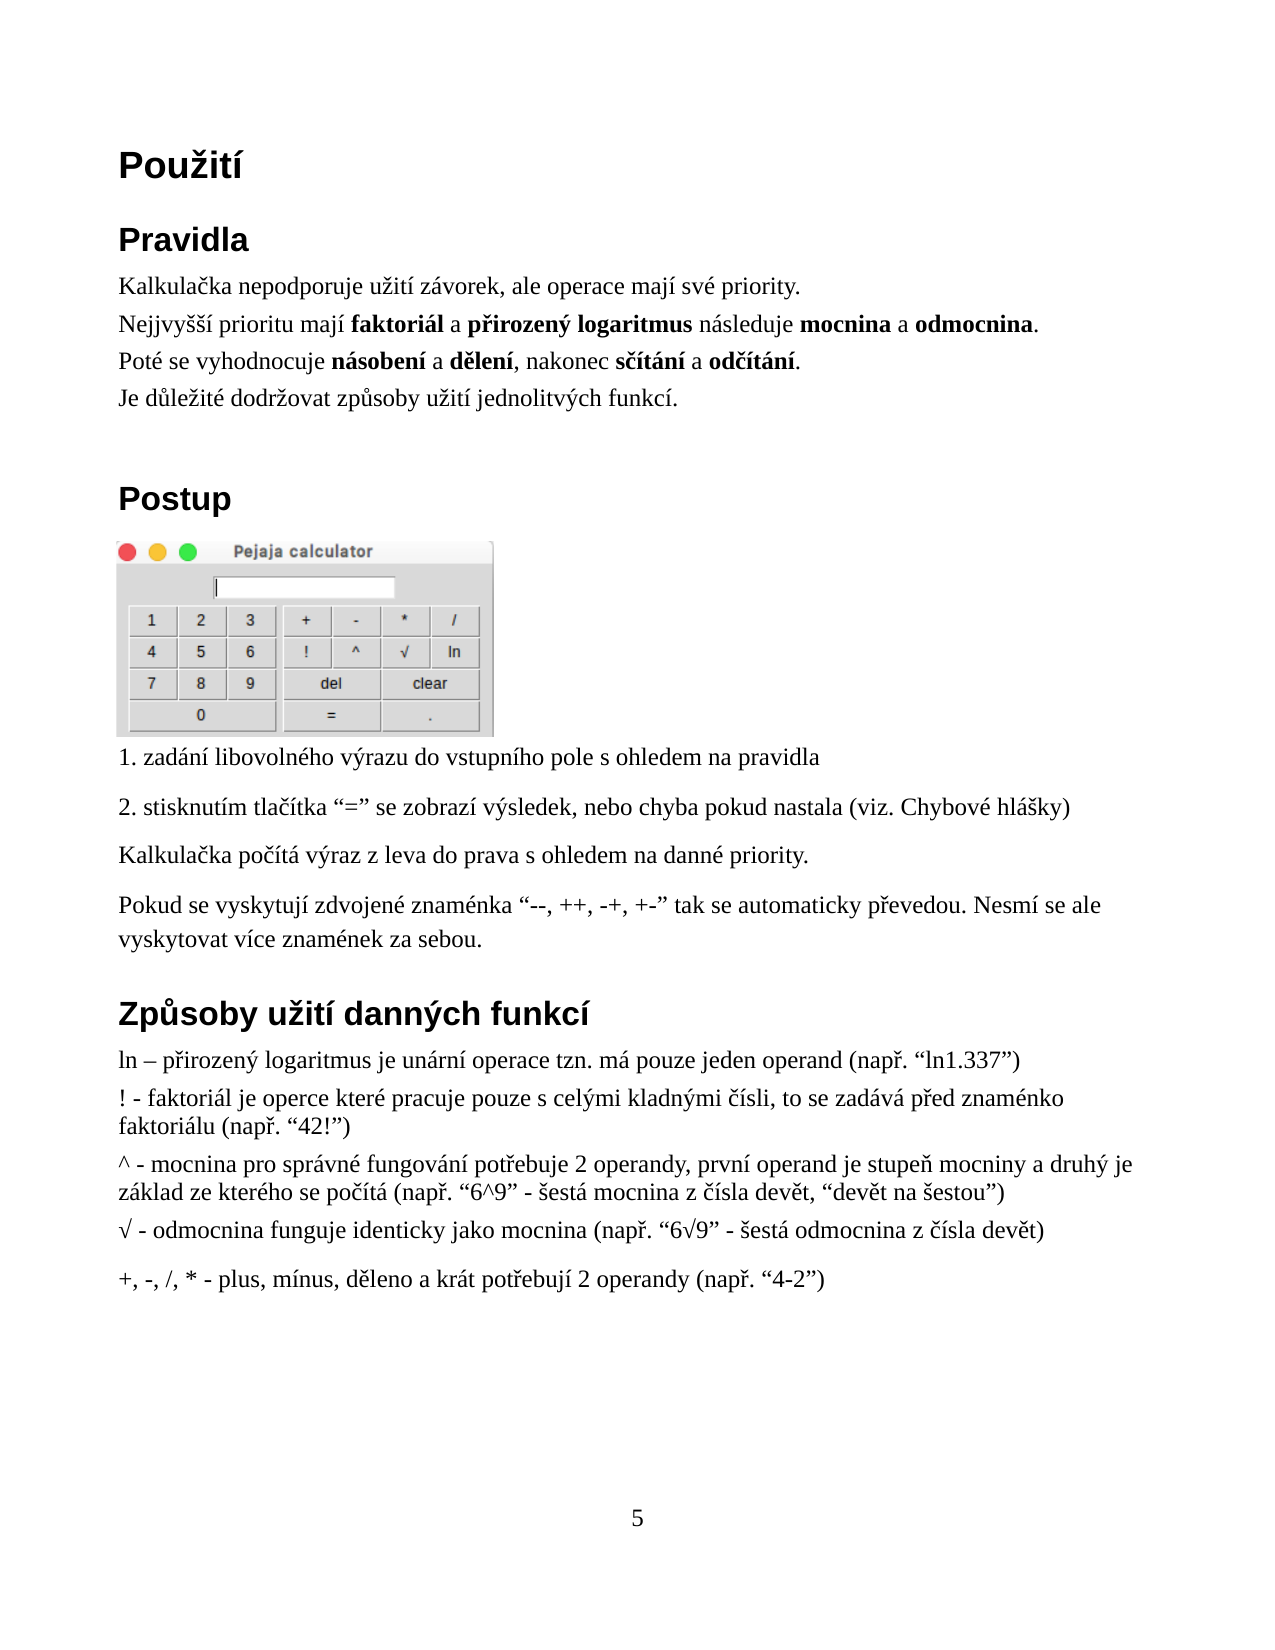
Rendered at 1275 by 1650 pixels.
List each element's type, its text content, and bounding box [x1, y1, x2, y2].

picture [116, 541, 494, 737]
subtitle Pravidla [118, 220, 1157, 259]
text 2. stisknutím tlačítka “=” se zobrazí výsledek, nebo chyba pokud nastala (viz. Chybové hlášky) [118, 792, 1157, 820]
text √ - odmocnina funguje identicky jako mocnina (např. “6√9” - šestá odmocnina z čísla devět) [118, 1215, 1157, 1244]
text ! - faktoriál je operce které pracuje pouze s celými kladnými čísli, to se zadává před znaménko faktoriálu (např. “42!”) [118, 1083, 1157, 1140]
text Poté se vyhodnocuje násobení a dělení, nakonec sčítání a odčítání. [118, 346, 1157, 375]
text +, -, /, * - plus, mínus, děleno a krát potřebují 2 operandy (např. “4-2”) [118, 1264, 1157, 1293]
subtitle Postup [118, 479, 1157, 518]
text ln – přirozený logaritmus je unární operace tzn. má pouze jeden operand (např. “ln1.337”) [118, 1045, 1157, 1074]
text Pokud se vyskytují zdvojené znaménka “--, ++, -+, +-” tak se automaticky převedou. Nesmí se ale vyskytovat více znamének za sebou. [118, 890, 1157, 953]
text Kalkulačka nepodporuje užití závorek, ale operace mají své priority. [118, 271, 1157, 300]
text Kalkulačka počítá výraz z leva do prava s ohledem na danné priority. [118, 841, 1157, 869]
subtitle Použití [118, 143, 1157, 187]
subtitle Způsoby užití danných funkcí [118, 994, 1157, 1033]
text Je důležité dodržovat způsoby užití jednolitvých funkcí. [118, 383, 1157, 412]
text ^ - mocnina pro správné fungování potřebuje 2 operandy, první operand je stupeň mocniny a druhý je základ ze kterého se počítá (např. “6^9” - šestá mocnina z čísla devět, “devět na šestou”) [118, 1149, 1157, 1206]
text 1. zadání libovolného výrazu do vstupního pole s ohledem na pravidla [118, 530, 1157, 771]
text Nejjvyšší prioritu mají faktoriál a přirozený logaritmus následuje mocnina a odmocnina. [118, 309, 1157, 337]
